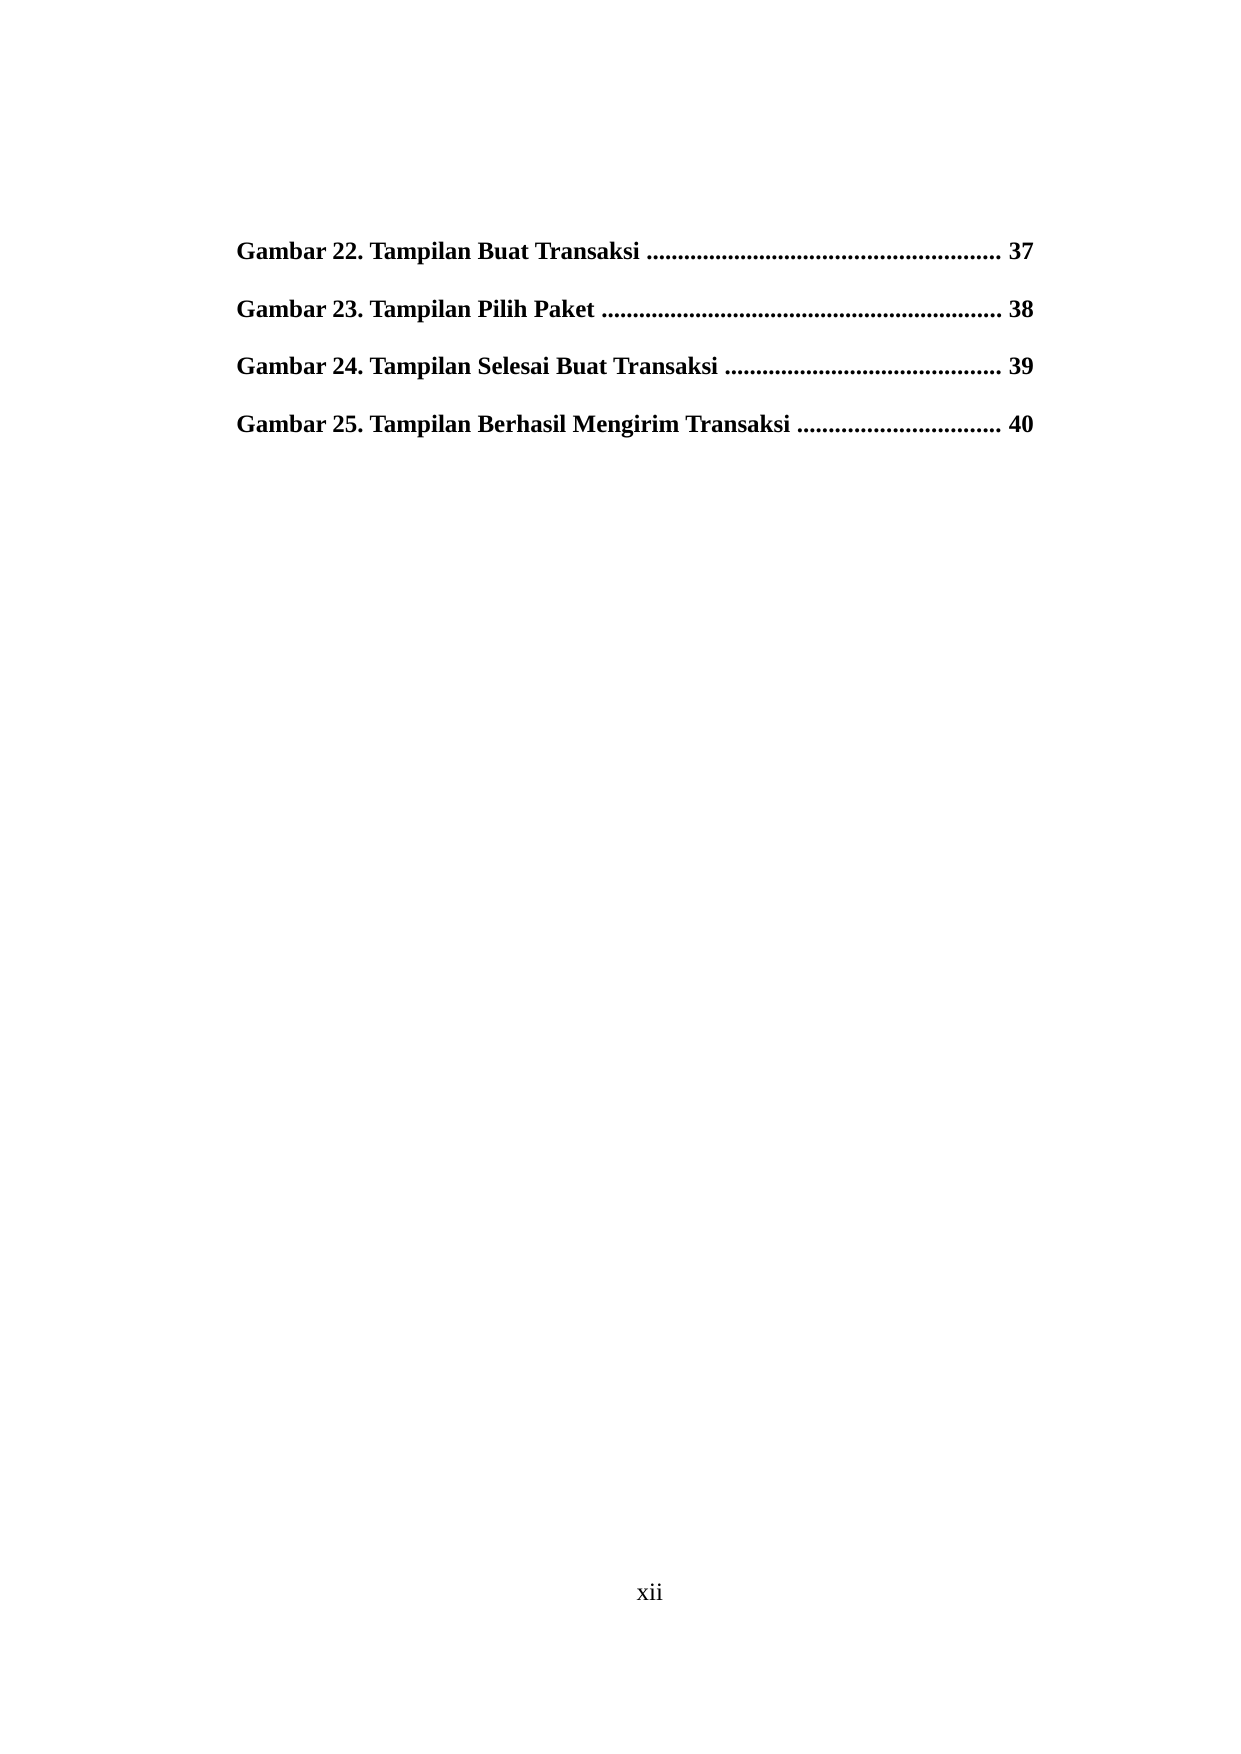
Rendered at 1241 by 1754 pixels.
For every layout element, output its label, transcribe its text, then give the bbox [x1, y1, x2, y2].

text Gambar 23. Tampilan Pilih Paket 38 [236, 294, 1063, 322]
text Gambar 25. Tampilan Berhasil Mengirim Transaksi 40 [236, 409, 1063, 437]
text Gambar 24. Tampilan Selesai Buat Transaksi 39 [236, 351, 1063, 380]
text Gambar 22. Tampilan Buat Transaksi 37 [236, 236, 1063, 265]
